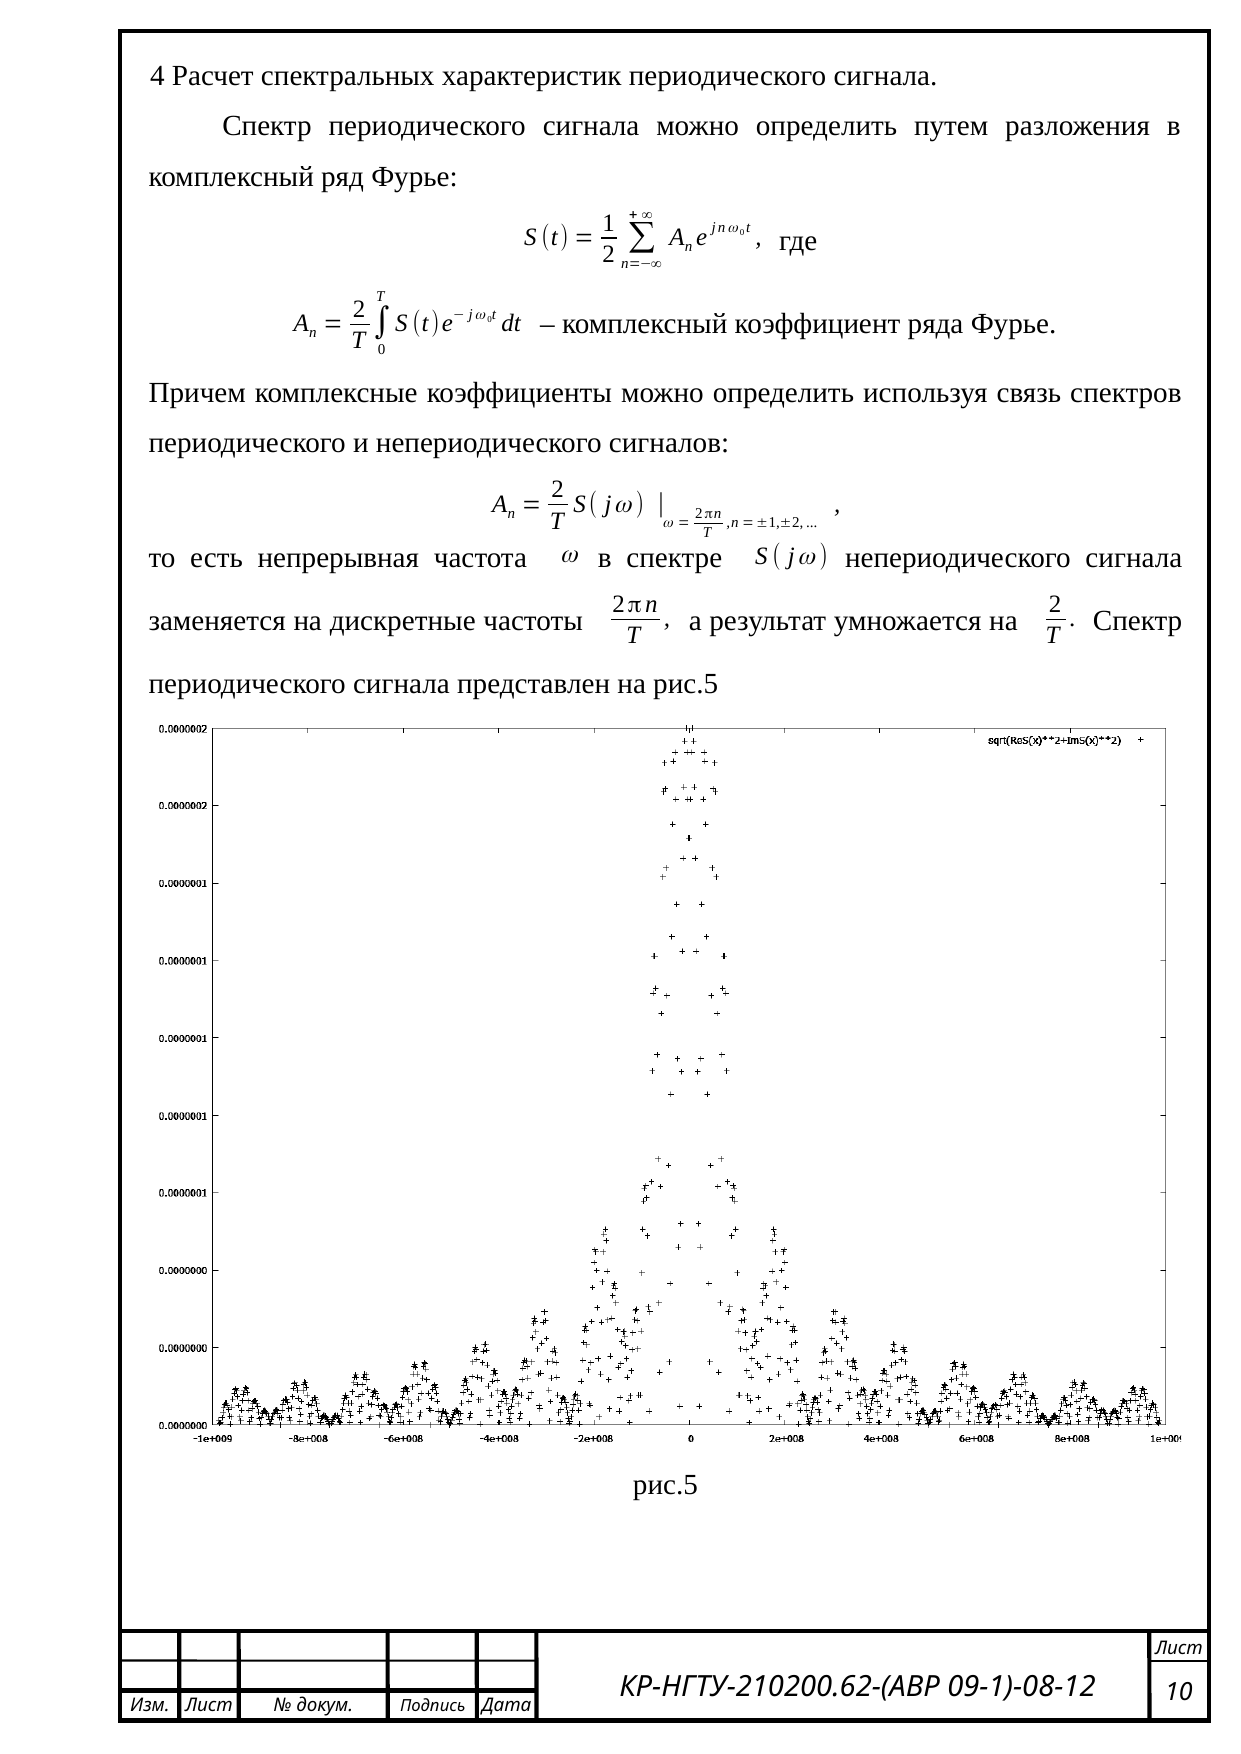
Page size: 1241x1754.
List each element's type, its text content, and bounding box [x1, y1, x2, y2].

text – комплексный коэффициент ряда Фурье. [148, 288, 1182, 358]
text Спектр периодического сигнала можно определить путем разложения в комплексный ряд Фурье: [148, 108, 1182, 192]
text то есть непрерывная частота в спектре непериодического сигнала заменяется на дискретные частоты а результат умножается на Спектр периодического сигнала представлен на рис.5 [148, 540, 1182, 700]
text рис.5 [148, 1450, 1182, 1500]
picture [147, 716, 1182, 1450]
text 4 Расчет спектральных характеристик периодического сигнала. [150, 58, 1207, 92]
text где [148, 209, 1182, 271]
text Причем комплексные коэффициенты можно определить используя связь спектров периодического и непериодического сигналов: [148, 375, 1182, 459]
